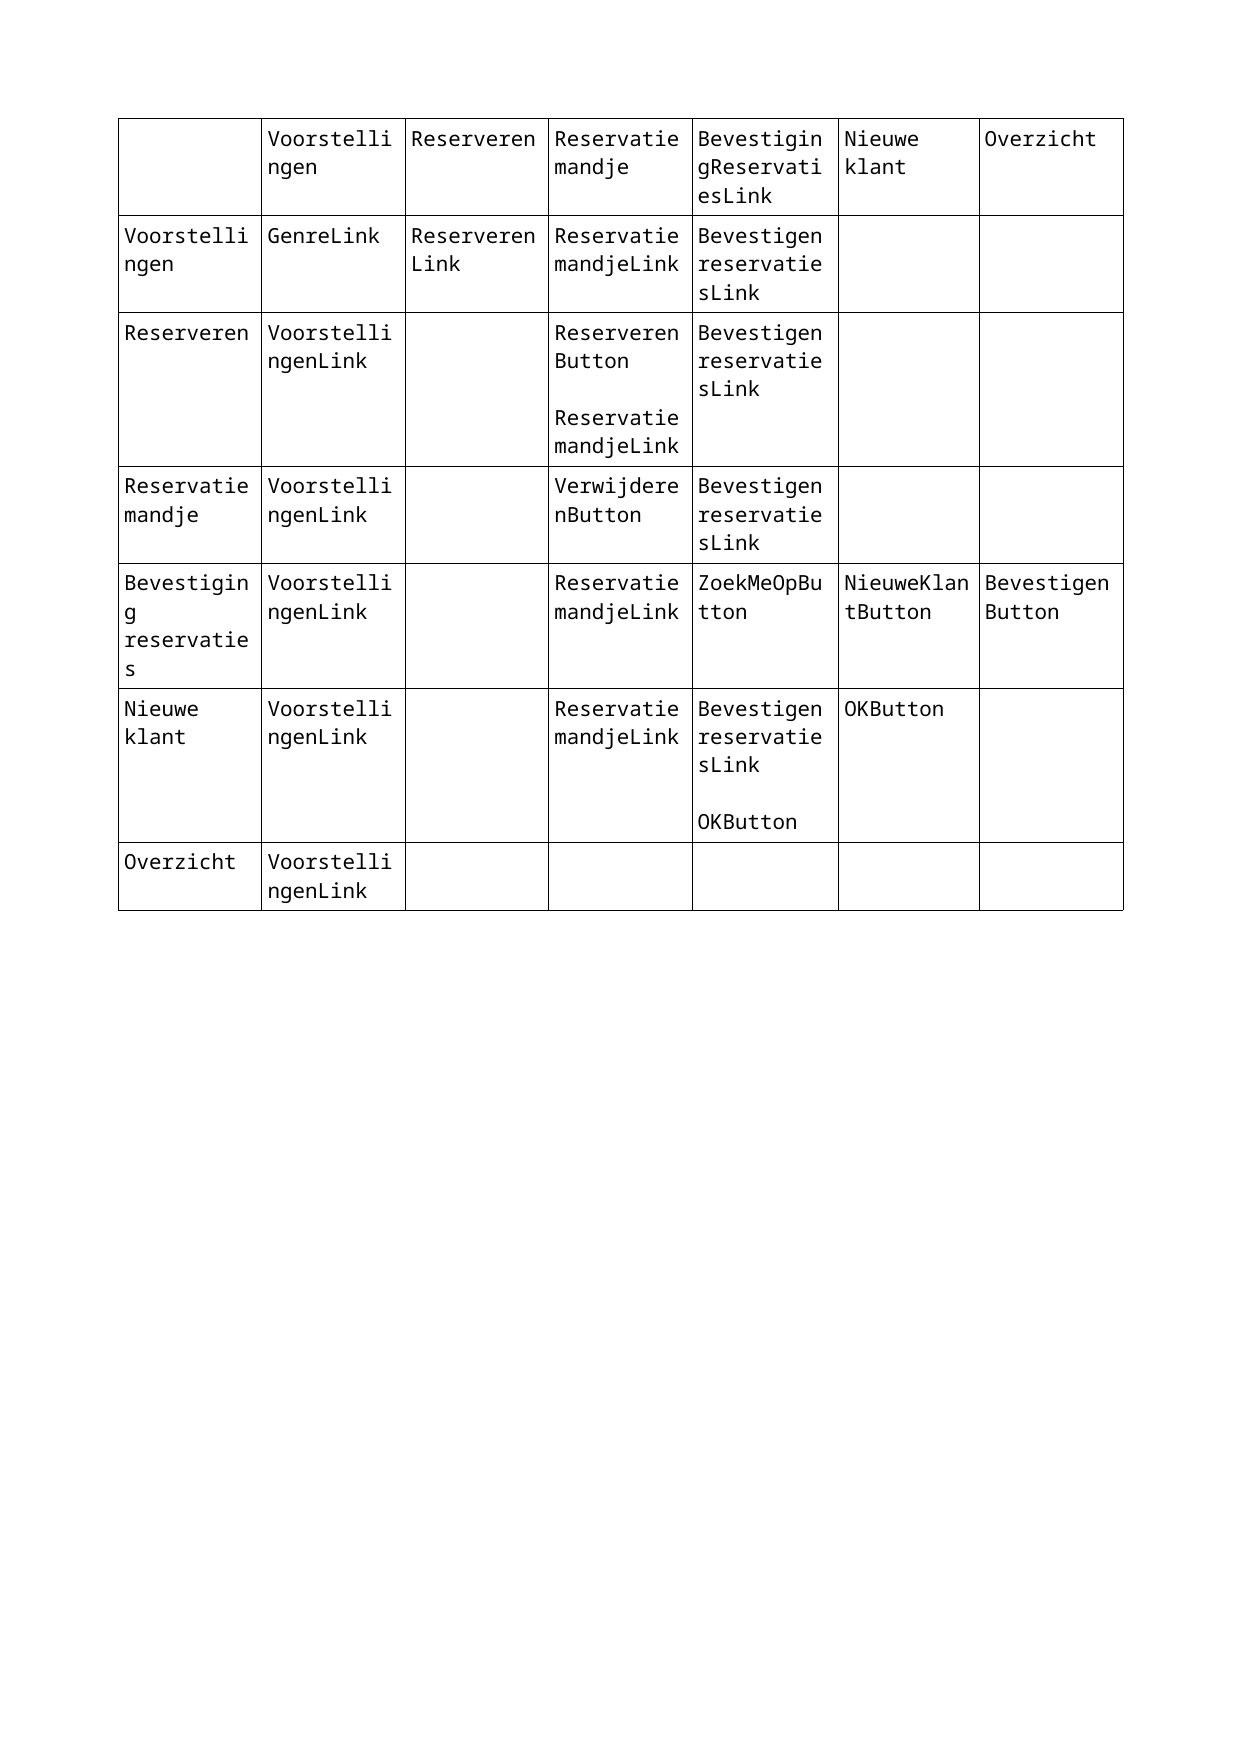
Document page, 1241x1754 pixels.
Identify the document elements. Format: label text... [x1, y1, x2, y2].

table_cell [980, 216, 1123, 312]
table_cell Voorstellingen [119, 216, 261, 312]
table_cell GenreLink [262, 216, 405, 312]
table_cell ReservatiemandjeLink [549, 216, 692, 312]
table_header BevestigingReservatiesLink [693, 119, 838, 215]
table_cell [980, 843, 1123, 910]
table_cell Reserveren Link [406, 216, 548, 312]
table_cell Nieuwe klant [119, 689, 261, 842]
table_cell [839, 216, 979, 312]
table_cell ReservatiemandjeLink [549, 689, 692, 842]
table_cell VoorstellingenLink [262, 689, 405, 842]
table_cell VoorstellingenLink [262, 313, 405, 466]
table_header Nieuwe klant [839, 119, 979, 215]
table_cell VoorstellingenLink [262, 564, 405, 688]
table_cell VerwijderenButton [549, 467, 692, 562]
table_header [119, 119, 261, 215]
table_cell [839, 843, 979, 910]
table_cell ReserverenButton ReservatiemandjeLink [549, 313, 692, 466]
table_cell Reservatiemandje [119, 467, 261, 562]
table_cell NieuweKlantButton [839, 564, 979, 688]
table_cell [839, 313, 979, 466]
table_cell [980, 313, 1123, 466]
table_cell Bevestigen reservatiesLink OKButton [693, 689, 838, 842]
table_header Voorstellingen [262, 119, 405, 215]
table_cell Bevestigen reservatiesLink [693, 467, 838, 562]
table_cell VoorstellingenLink [262, 843, 405, 910]
table_header Overzicht [980, 119, 1123, 215]
table_cell [549, 843, 692, 910]
table_cell ZoekMeOpButton [693, 564, 838, 688]
table_cell [693, 843, 838, 910]
table_header Reserveren [406, 119, 548, 215]
table_cell [406, 313, 548, 466]
table_cell [406, 843, 548, 910]
table_header Reservatiemandje [549, 119, 692, 215]
table_cell ReservatiemandjeLink [549, 564, 692, 688]
table_cell Bevestigen reservatiesLink [693, 216, 838, 312]
table_cell [980, 467, 1123, 562]
table_cell [839, 467, 979, 562]
table_cell Bevestigen reservatiesLink [693, 313, 838, 466]
table_cell BevestigenButton [980, 564, 1123, 688]
table_cell Bevestiging reservaties [119, 564, 261, 688]
table_cell Overzicht [119, 843, 261, 910]
table_cell [406, 467, 548, 562]
table_cell VoorstellingenLink [262, 467, 405, 562]
table_cell [980, 689, 1123, 842]
table_cell [406, 689, 548, 842]
table_cell [406, 564, 548, 688]
table_cell Reserveren [119, 313, 261, 466]
table_cell OKButton [839, 689, 979, 842]
